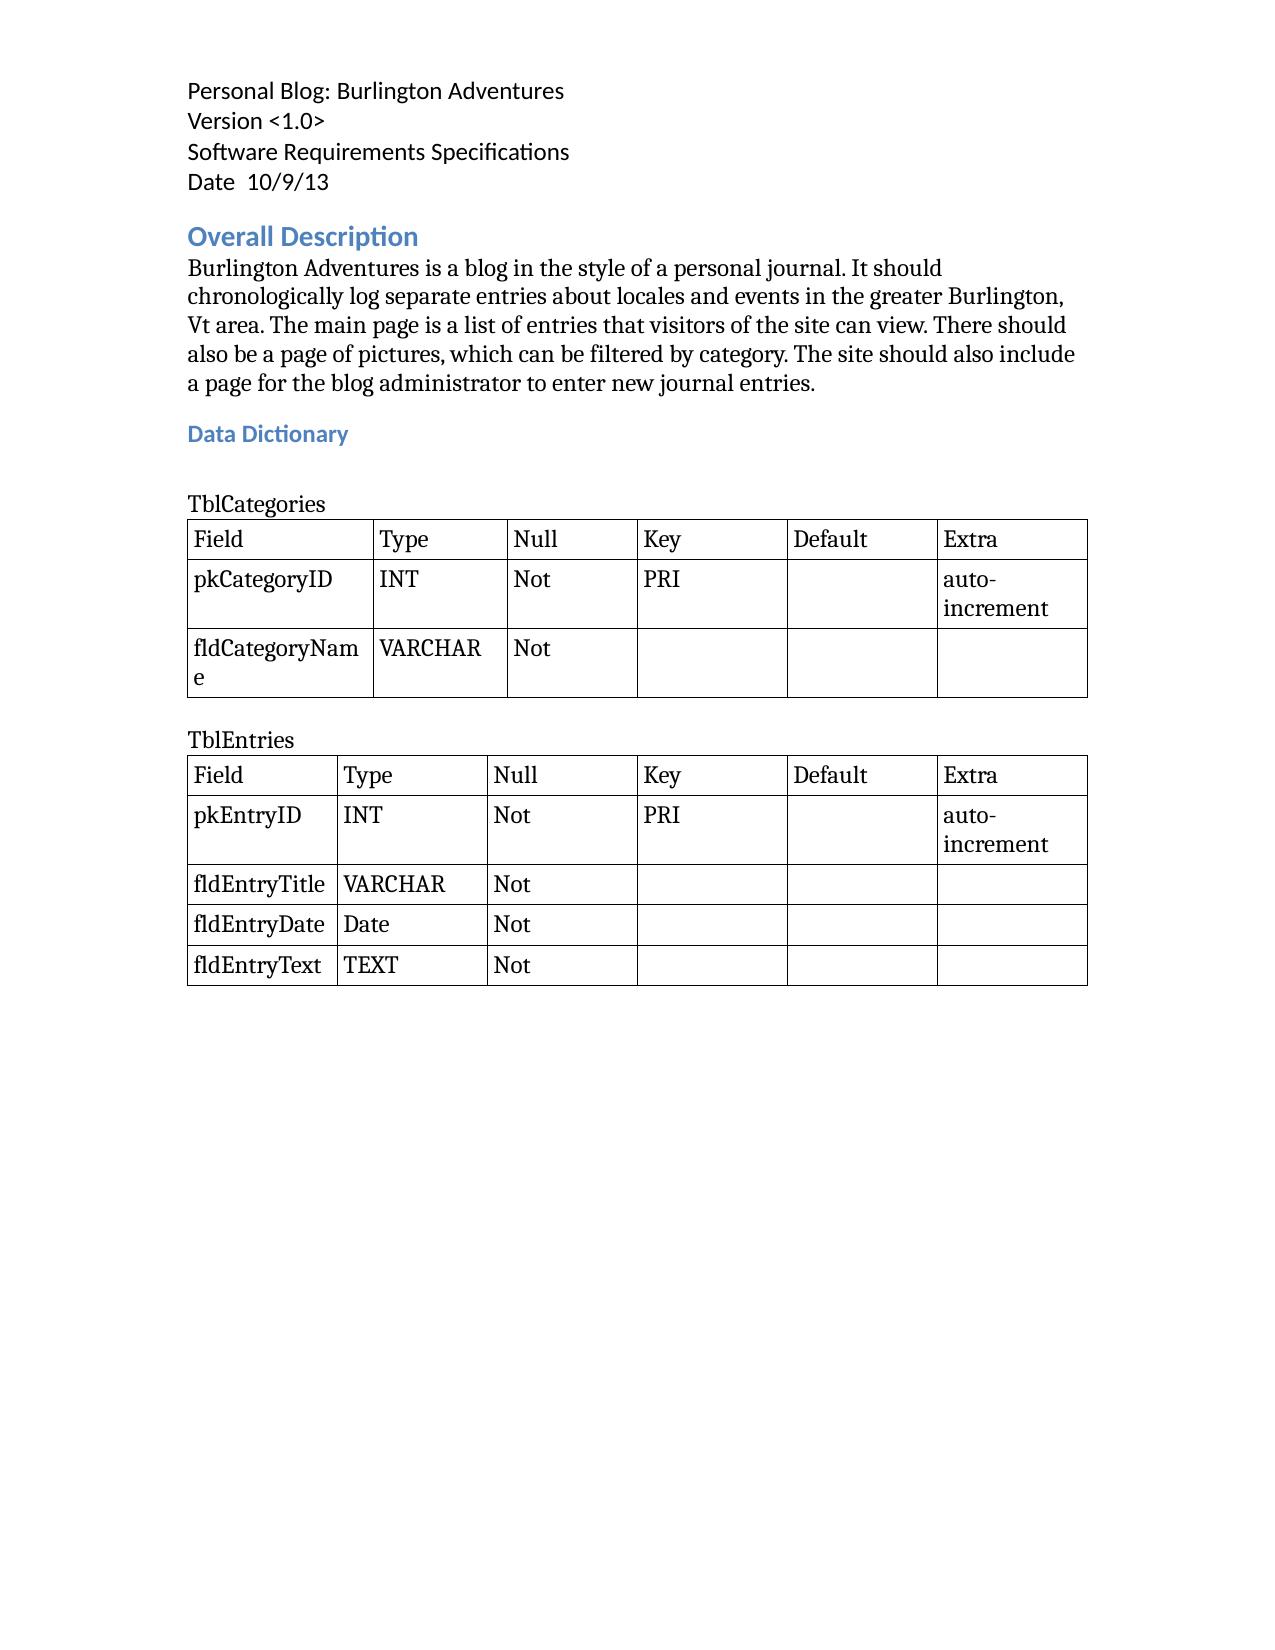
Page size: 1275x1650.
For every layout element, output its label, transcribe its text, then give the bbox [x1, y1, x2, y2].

table_cell fldCategoryName [188, 629, 373, 697]
table_cell Not [488, 796, 637, 864]
table_header Key [638, 520, 787, 559]
table_cell [638, 946, 787, 985]
table_cell [788, 865, 937, 904]
table_cell Not [488, 905, 637, 945]
table_cell auto-increment [938, 560, 1087, 628]
text Burlington Adventures is a blog in the style of a personal journal. It should chronologically log separate entries about locales and events in the greater Burlington, Vt area. The main page is a list of entries that visitors of the site can view. There should also be a page of pictures, which can be filtered by category. The site should also include a page for the blog administrator to enter new journal entries. [187, 253, 1087, 397]
table_cell [788, 796, 937, 864]
table_header Default [788, 756, 937, 795]
table_cell [788, 946, 937, 985]
table_cell Not [488, 946, 637, 985]
table_cell [788, 905, 937, 945]
table_header Key [638, 756, 787, 795]
table_cell [938, 629, 1087, 697]
table_cell [638, 905, 787, 945]
text TblCategories [187, 490, 1087, 519]
table_cell VARCHAR [338, 865, 487, 904]
table_cell [788, 560, 937, 628]
table_header Default [788, 520, 937, 559]
table_header Field [188, 520, 373, 559]
table_cell [938, 946, 1087, 985]
table_cell PRI [638, 560, 787, 628]
table_cell PRI [638, 796, 787, 864]
table_cell pkCategoryID [188, 560, 373, 628]
table_cell Date [338, 905, 487, 945]
table_cell fldEntryDate [188, 905, 337, 945]
subtitle Data Dictionary [187, 418, 1087, 449]
table_cell [788, 629, 937, 697]
table_cell [938, 905, 1087, 945]
table_cell [638, 629, 787, 697]
table_header Extra [938, 520, 1087, 559]
subtitle Overall Description [187, 218, 1087, 253]
table_cell TEXT [338, 946, 487, 985]
table_cell INT [374, 560, 507, 628]
table_cell pkEntryID [188, 796, 337, 864]
table_cell [938, 865, 1087, 904]
table_cell Not [488, 865, 637, 904]
table_cell Not [508, 629, 637, 697]
table_cell VARCHAR [374, 629, 507, 697]
table_header Type [338, 756, 487, 795]
table_cell fldEntryText [188, 946, 337, 985]
table_cell INT [338, 796, 487, 864]
table_header Field [188, 756, 337, 795]
table_header Null [488, 756, 637, 795]
table_cell auto-increment [938, 796, 1087, 864]
table_cell fldEntryTitle [188, 865, 337, 904]
table_header Null [508, 520, 637, 559]
table_cell Not [508, 560, 637, 628]
table_header Type [374, 520, 507, 559]
table_header Extra [938, 756, 1087, 795]
text TblEntries [187, 726, 1087, 755]
table_cell [638, 865, 787, 904]
